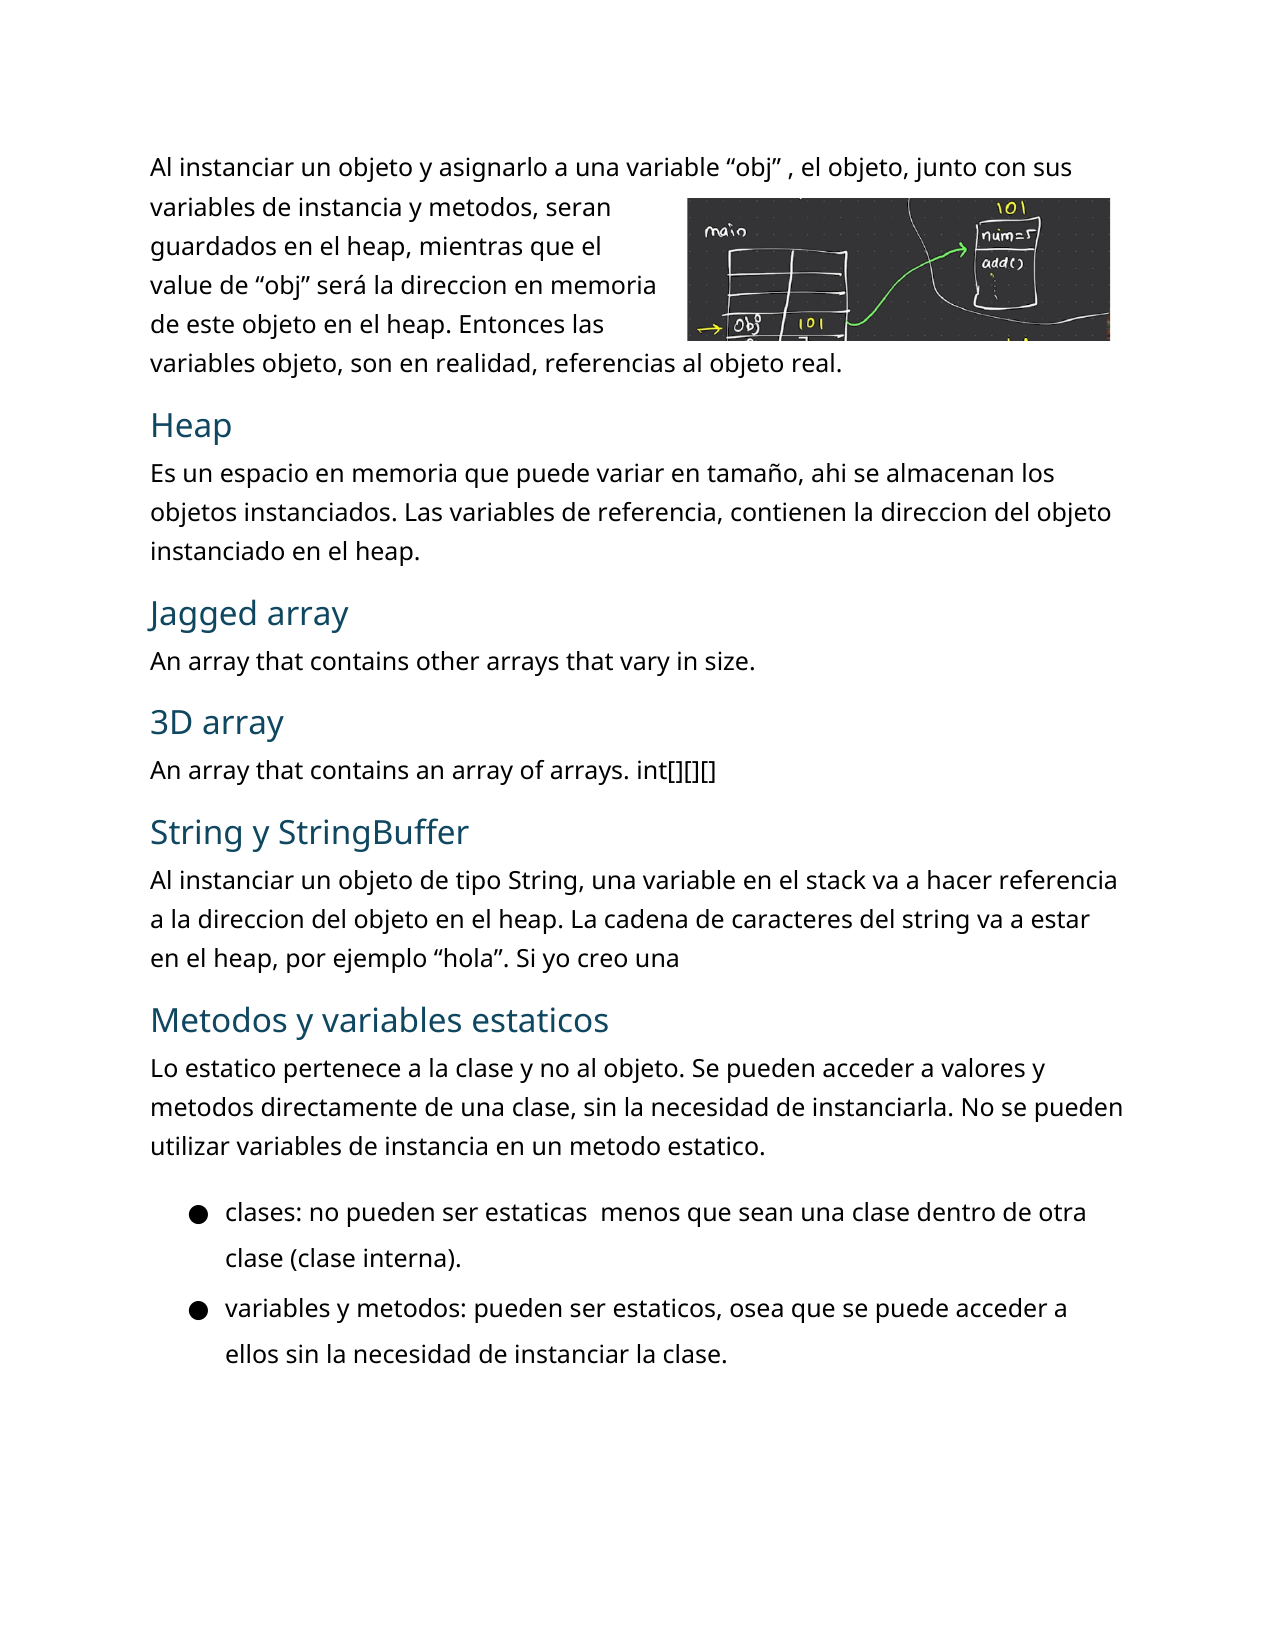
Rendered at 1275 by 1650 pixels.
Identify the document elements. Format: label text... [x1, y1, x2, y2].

subtitle 3D array [150, 699, 1125, 744]
subtitle Metodos y variables estaticos [150, 997, 1125, 1042]
list clases: no pueden ser estaticas menos que sean una clase dentro de otra clase (clase interna). [187, 1184, 1125, 1275]
subtitle Heap [150, 402, 1125, 447]
text An array that contains other arrays that vary in size. [150, 643, 1125, 677]
subtitle String y StringBuffer [150, 809, 1125, 854]
text An array that contains an array of arrays. int[][][] [150, 753, 1125, 787]
picture [687, 198, 1111, 341]
text Lo estatico pertenece a la clase y no al objeto. Se pueden acceder a valores y metodos directamente de una clase, sin la necesidad de instanciarla. No se pueden utilizar variables de instancia en un metodo estatico. [150, 1050, 1125, 1163]
text Es un espacio en memoria que puede variar en tamaño, ahi se almacenan los objetos instanciados. Las variables de referencia, contienen la direccion del objeto instanciado en el heap. [150, 455, 1125, 568]
subtitle Jagged array [150, 589, 1125, 635]
text Al instanciar un objeto de tipo String, una variable en el stack va a hacer referencia a la direccion del objeto en el heap. La cadena de caracteres del string va a estar en el heap, por ejemplo “hola”. Si yo creo una [150, 862, 1125, 975]
text Al instanciar un objeto y asignarlo a una variable “obj” , el objeto, junto con sus variables de instancia y metodos, seran guardados en el heap, mientras que el value de “obj” será la direccion en memoria de este objeto en el heap. Entonces las variables objeto, son en realidad, referencias al objeto real. [150, 150, 1125, 380]
list variables y metodos: pueden ser estaticos, osea que se puede acceder a ellos sin la necesidad de instanciar la clase. [187, 1280, 1125, 1371]
